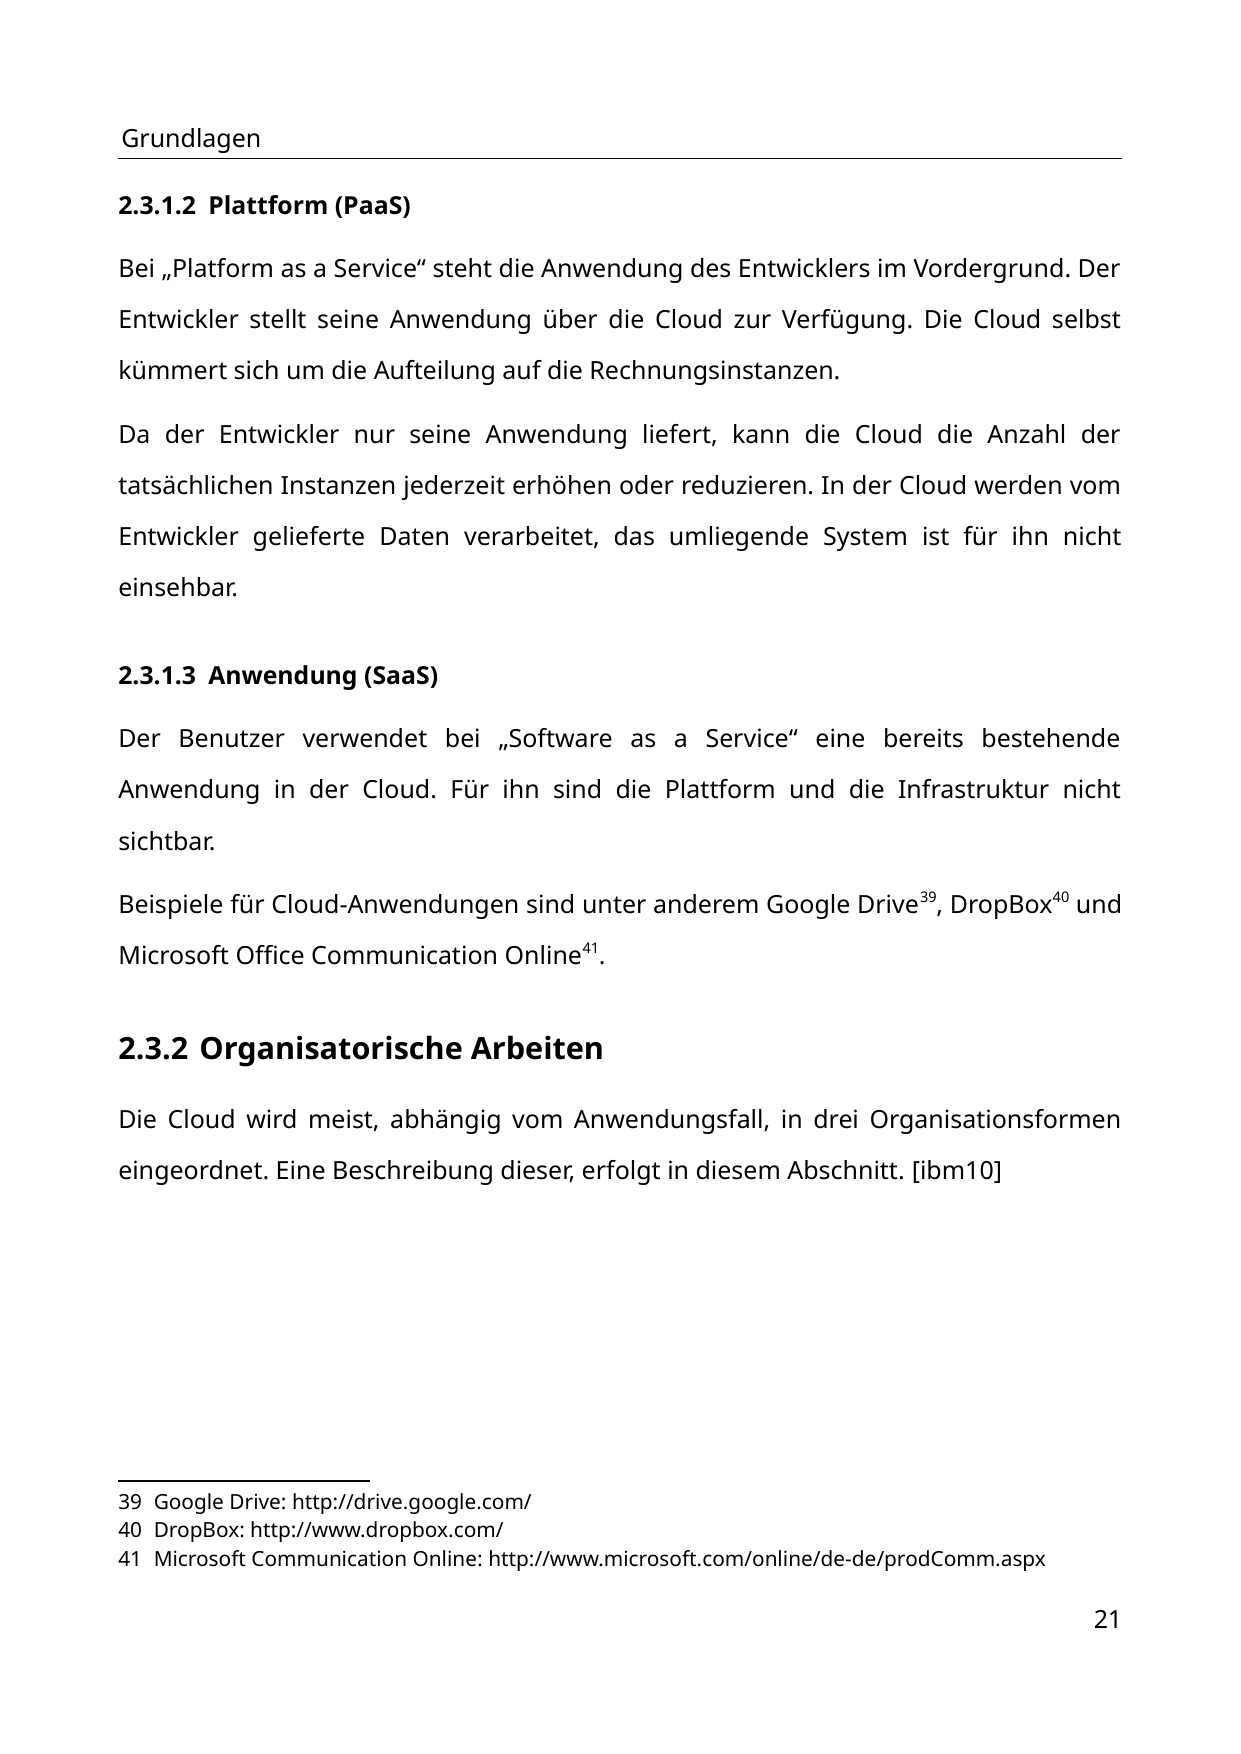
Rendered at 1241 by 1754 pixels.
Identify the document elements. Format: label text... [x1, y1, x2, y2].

text Google Drive: http://drive.google.com/ [118, 1487, 1122, 1515]
text Die Cloud wird meist, abhängig vom Anwendungsfall, in drei Organisationsformen eingeordnet. Eine Beschreibung dieser, erfolgt in diesem Abschnitt. [ibm10] [118, 1101, 1122, 1187]
text Beispiele für Cloud-Anwendungen sind unter anderem Google Drive, DropBox und Microsoft Office Communication Online. [118, 887, 1122, 972]
subtitle Plattform (PaaS) [118, 188, 1122, 221]
text Bei „Platform as a Service“ steht die Anwendung des Entwicklers im Vordergrund. Der Entwickler stellt seine Anwendung über die Cloud zur Verfügung. Die Cloud selbst kümmert sich um die Aufteilung auf die Rechnungsinstanzen. [118, 251, 1122, 387]
text Der Benutzer verwendet bei „Software as a Service“ eine bereits bestehende Anwendung in der Cloud. Für ihn sind die Plattform und die Infrastruktur nicht sichtbar. [118, 721, 1122, 857]
text DropBox: http://www.dropbox.com/ [118, 1515, 1122, 1544]
text Da der Entwickler nur seine Anwendung liefert, kann die Cloud die Anzahl der tatsächlichen Instanzen jederzeit erhöhen oder reduzieren. In der Cloud werden vom Entwickler gelieferte Daten verarbeitet, das umliegende System ist für ihn nicht einsehbar. [118, 416, 1122, 603]
subtitle Organisatorische Arbeiten [118, 1026, 1122, 1068]
text Microsoft Communication Online: http://www.microsoft.com/online/de-de/prodComm.aspx [118, 1544, 1122, 1572]
subtitle Anwendung (SaaS) [118, 658, 1122, 692]
